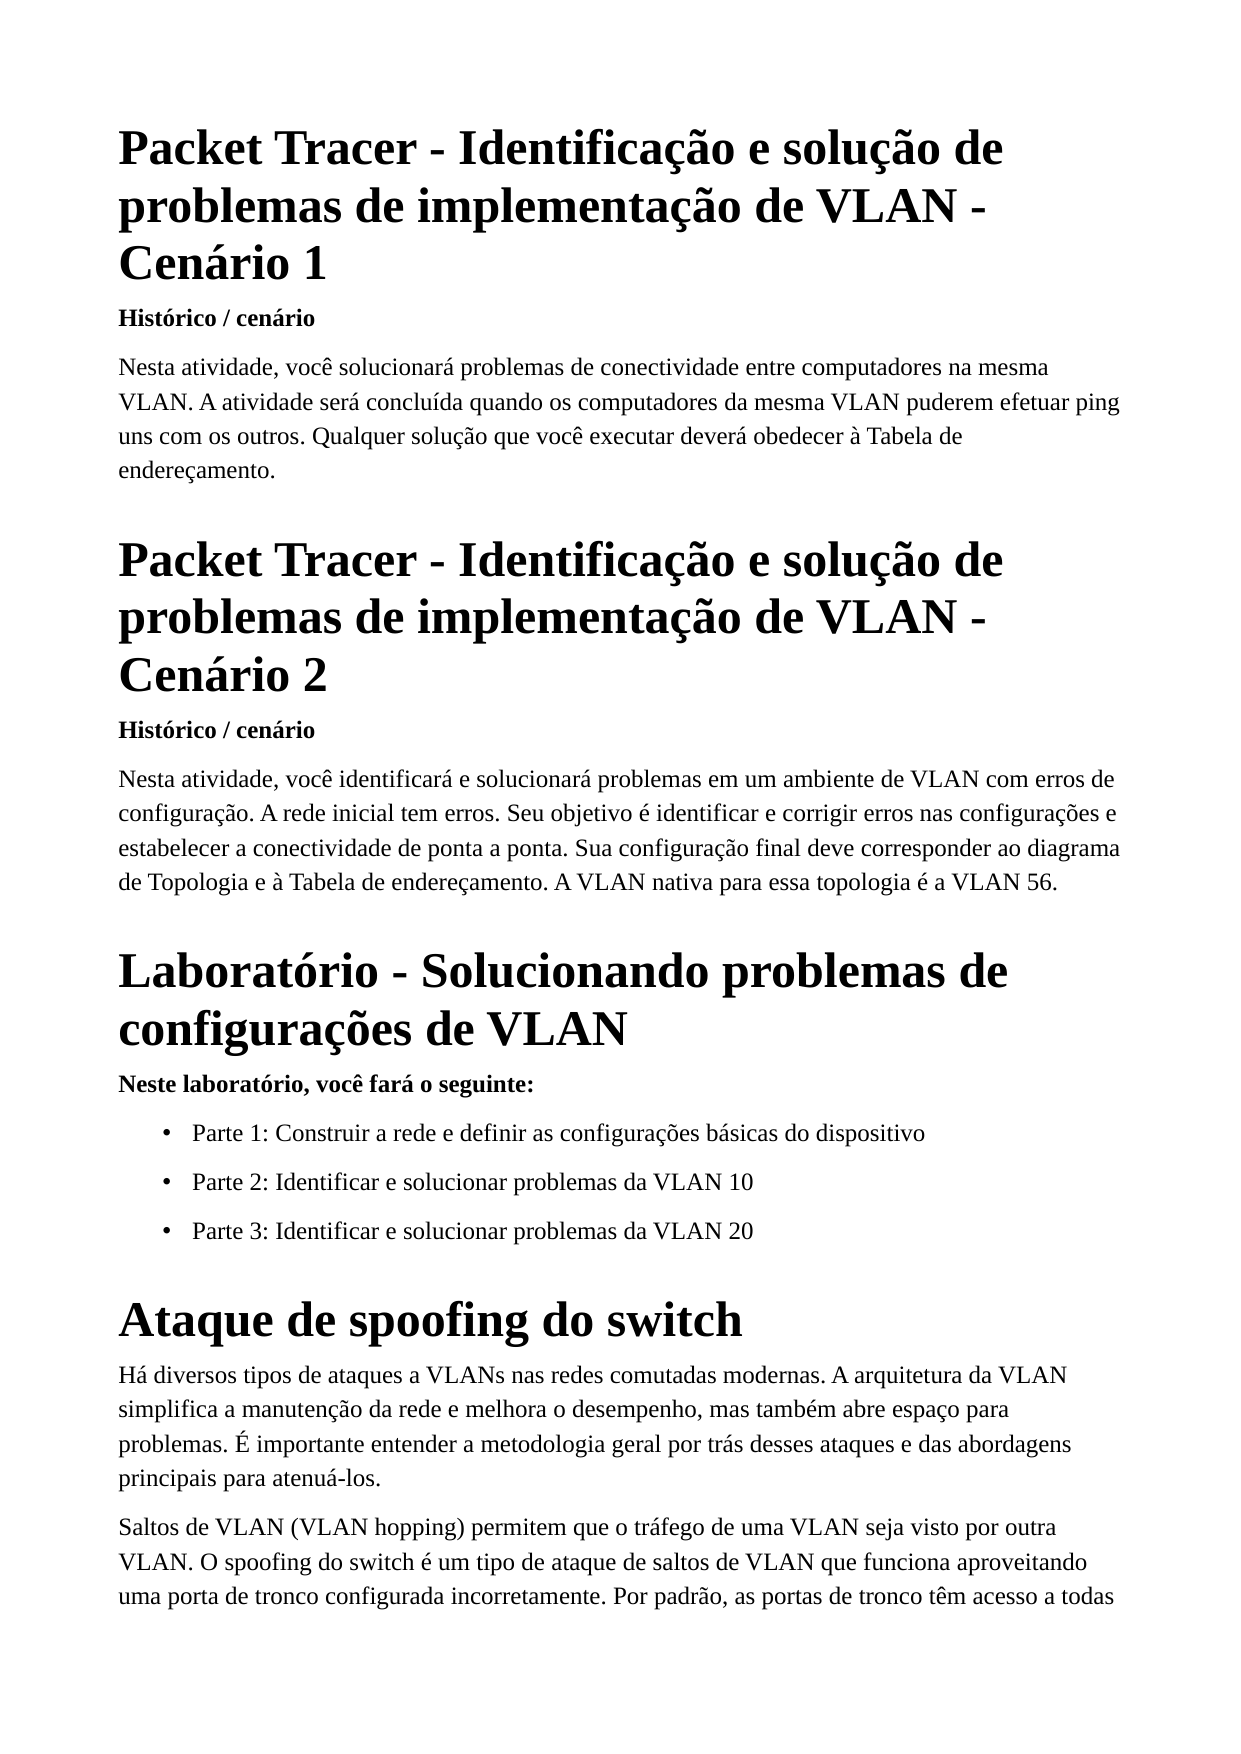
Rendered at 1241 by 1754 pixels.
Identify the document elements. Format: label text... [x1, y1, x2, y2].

subtitle Packet Tracer - Identificação e solução de problemas de implementação de VLAN - Cenário 2 [118, 530, 1122, 702]
text Histórico / cenário [118, 715, 1122, 743]
list Parte 3: Identificar e solucionar problemas da VLAN 20 [162, 1216, 1122, 1245]
text Há diversos tipos de ataques a VLANs nas redes comutadas modernas. A arquitetura da VLAN simplifica a manutenção da rede e melhora o desempenho, mas também abre espaço para problemas. É importante entender a metodologia geral por trás desses ataques e das abordagens principais para atenuá-los. [118, 1360, 1122, 1492]
text Neste laboratório, você fará o seguinte: [118, 1069, 1122, 1097]
subtitle Packet Tracer - Identificação e solução de problemas de implementação de VLAN - Cenário 1 [118, 118, 1122, 291]
subtitle Laboratório - Solucionando problemas de configurações de VLAN [118, 941, 1122, 1056]
text Histórico / cenário [118, 303, 1122, 332]
text Nesta atividade, você solucionará problemas de conectividade entre computadores na mesma VLAN. A atividade será concluída quando os computadores da mesma VLAN puderem efetuar ping uns com os outros. Qualquer solução que você executar deverá obedecer à Tabela de endereçamento. [118, 352, 1122, 484]
text Saltos de VLAN (VLAN hopping) permitem que o tráfego de uma VLAN seja visto por outra VLAN. O spoofing do switch é um tipo de ataque de saltos de VLAN que funciona aproveitando uma porta de tronco configurada incorretamente. Por padrão, as portas de tronco têm acesso a todas [118, 1512, 1122, 1610]
list Parte 1: Construir a rede e definir as configurações básicas do dispositivo [162, 1118, 1122, 1147]
list Parte 2: Identificar e solucionar problemas da VLAN 10 [162, 1167, 1122, 1196]
text Nesta atividade, você identificará e solucionará problemas em um ambiente de VLAN com erros de configuração. A rede inicial tem erros. Seu objetivo é identificar e corrigir erros nas configurações e estabelecer a conectividade de ponta a ponta. Sua configuração final deve corresponder ao diagrama de Topologia e à Tabela de endereçamento. A VLAN nativa para essa topologia é a VLAN 56. [118, 764, 1122, 896]
subtitle Ataque de spoofing do switch [118, 1290, 1122, 1347]
